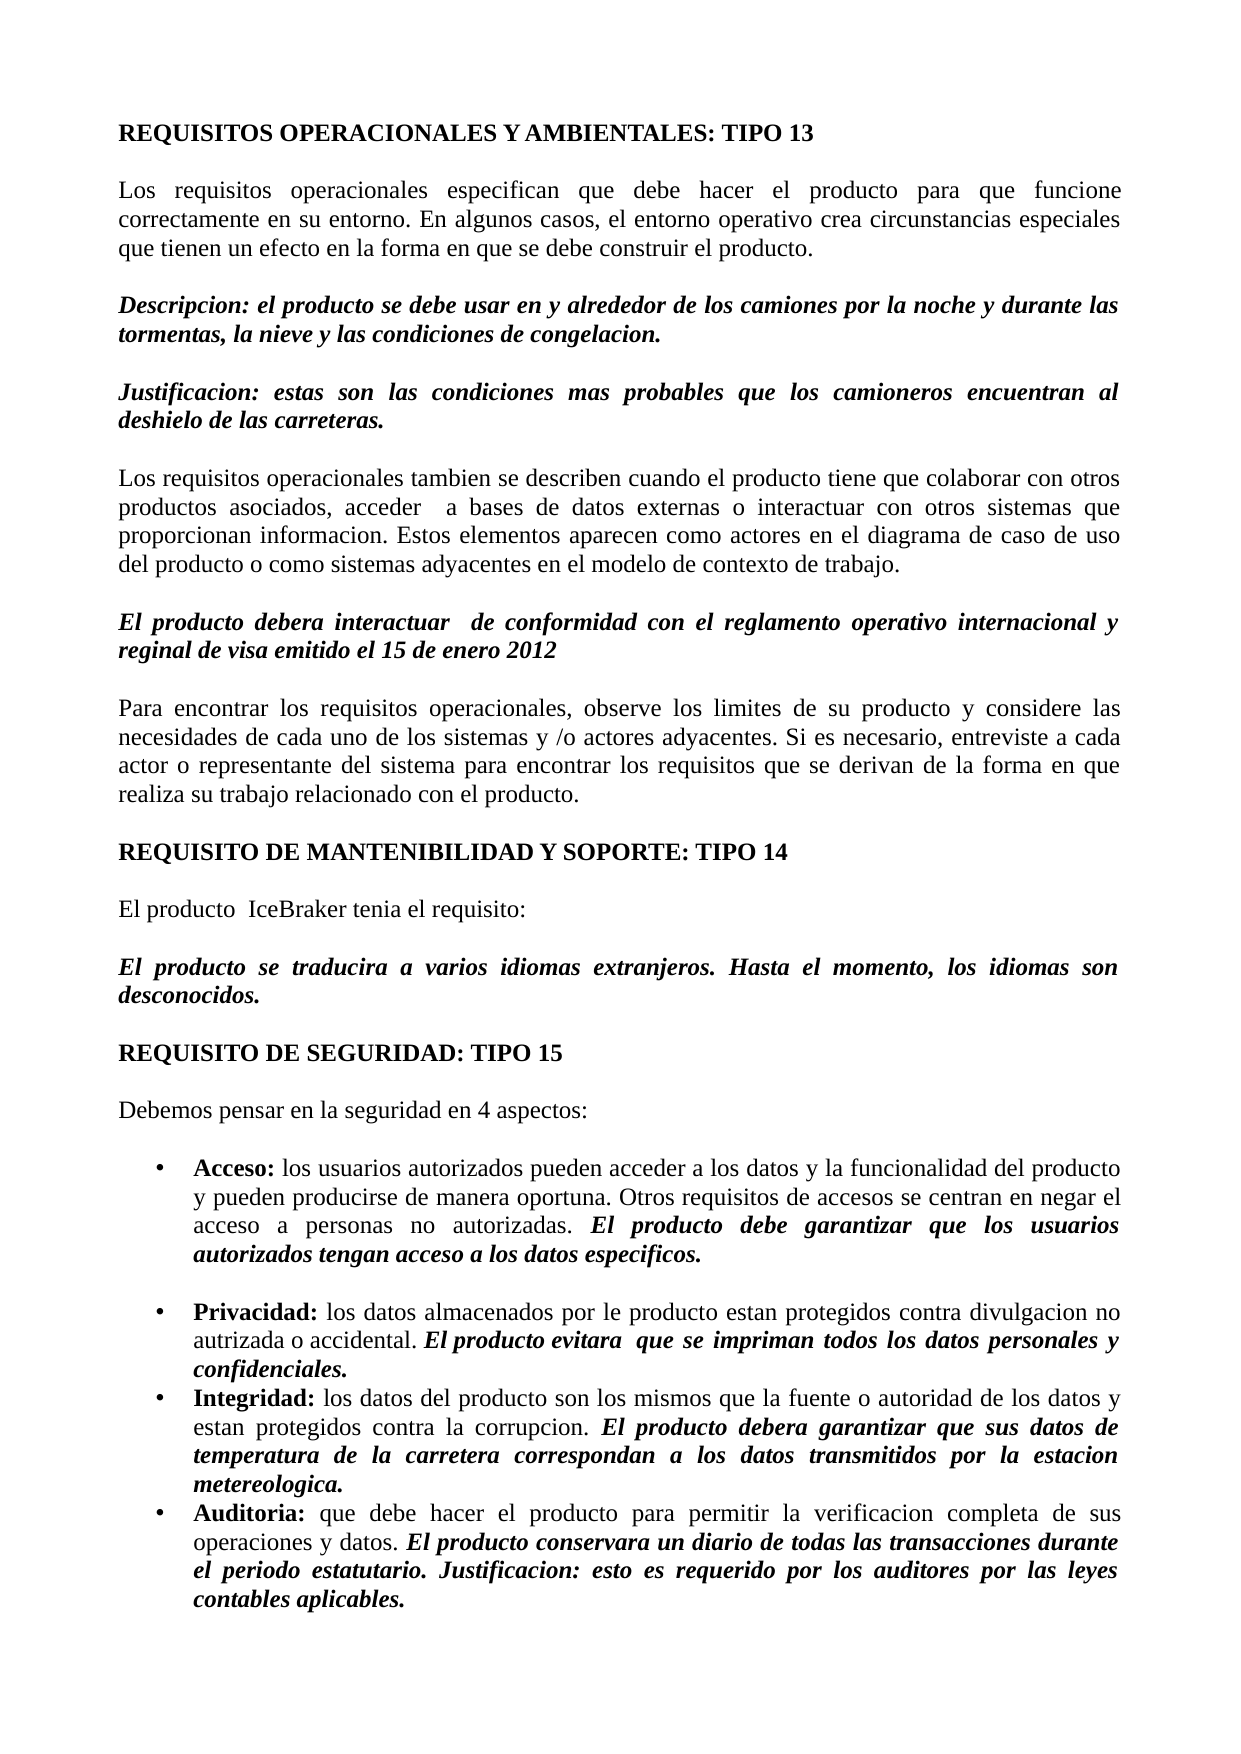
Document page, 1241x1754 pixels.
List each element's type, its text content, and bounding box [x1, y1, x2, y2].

text REQUISITO DE SEGURIDAD: TIPO 15 [118, 1038, 1122, 1067]
text El producto IceBraker tenia el requisito: [118, 894, 1122, 923]
text Debemos pensar en la seguridad en 4 aspectos: [118, 1096, 1122, 1124]
text Justificacion: estas son las condiciones mas probables que los camioneros encuentran al deshielo de las carreteras. [118, 377, 1122, 434]
text Los requisitos operacionales tambien se describen cuando el producto tiene que colaborar con otros productos asociados, acceder a bases de datos externas o interactuar con otros sistemas que proporcionan informacion. Estos elementos aparecen como actores en el diagrama de caso de uso del producto o como sistemas adyacentes en el modelo de contexto de trabajo. [118, 463, 1122, 578]
list Acceso: los usuarios autorizados pueden acceder a los datos y la funcionalidad del producto y pueden producirse de manera oportuna. Otros requisitos de accesos se centran en negar el acceso a personas no autorizadas. El producto debe garantizar que los usuarios autorizados tengan acceso a los datos especificos. [156, 1153, 1122, 1268]
list Privacidad: los datos almacenados por le producto estan protegidos contra divulgacion no autrizada o accidental. El producto evitara que se impriman todos los datos personales y confidenciales. [156, 1297, 1122, 1383]
list Integridad: los datos del producto son los mismos que la fuente o autoridad de los datos y estan protegidos contra la corrupcion. El producto debera garantizar que sus datos de temperatura de la carretera correspondan a los datos transmitidos por la estacion metereologica. [156, 1383, 1122, 1498]
text El producto se traducira a varios idiomas extranjeros. Hasta el momento, los idiomas son desconocidos. [118, 952, 1122, 1009]
text El producto debera interactuar de conformidad con el reglamento operativo internacional y reginal de visa emitido el 15 de enero 2012 [118, 607, 1122, 664]
text Los requisitos operacionales especifican que debe hacer el producto para que funcione correctamente en su entorno. En algunos casos, el entorno operativo crea circunstancias especiales que tienen un efecto en la forma en que se debe construir el producto. [118, 176, 1122, 262]
text REQUISITOS OPERACIONALES Y AMBIENTALES: TIPO 13 [118, 118, 1122, 147]
list Auditoria: que debe hacer el producto para permitir la verificacion completa de sus operaciones y datos. El producto conservara un diario de todas las transacciones durante el periodo estatutario. Justificacion: esto es requerido por los auditores por las leyes contables aplicables. [156, 1498, 1122, 1613]
text Para encontrar los requisitos operacionales, observe los limites de su producto y considere las necesidades de cada uno de los sistemas y /o actores adyacentes. Si es necesario, entreviste a cada actor o representante del sistema para encontrar los requisitos que se derivan de la forma en que realiza su trabajo relacionado con el producto. [118, 693, 1122, 808]
text REQUISITO DE MANTENIBILIDAD Y SOPORTE: TIPO 14 [118, 837, 1122, 866]
text Descripcion: el producto se debe usar en y alrededor de los camiones por la noche y durante las tormentas, la nieve y las condiciones de congelacion. [118, 291, 1122, 348]
